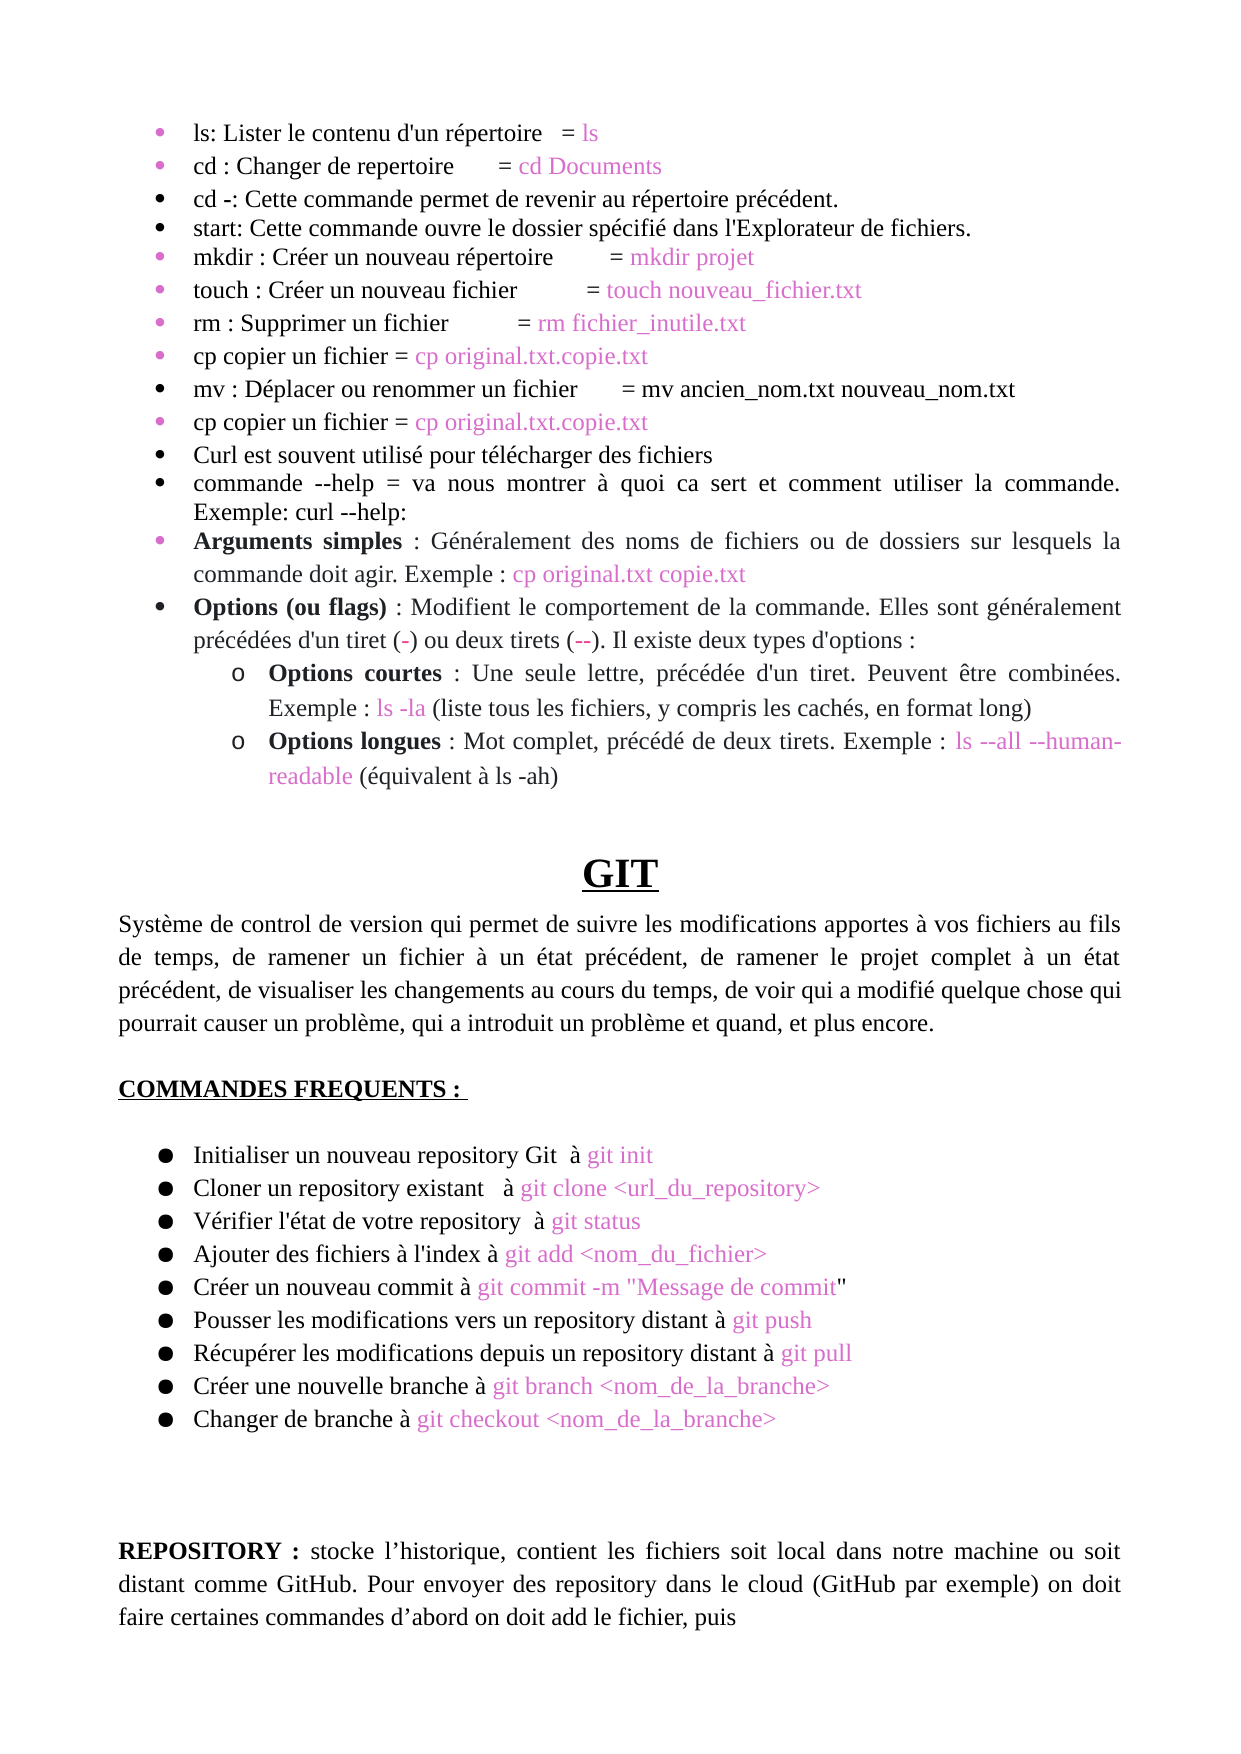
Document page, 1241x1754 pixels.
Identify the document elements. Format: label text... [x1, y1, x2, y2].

list start: Cette commande ouvre le dossier spécifié dans l'Explorateur de fichiers. [156, 213, 1122, 242]
list Changer de branche à git checkout <nom_de_la_branche> [156, 1404, 1122, 1433]
list Cloner un repository existant à git clone <url_du_repository> [156, 1173, 1122, 1202]
list Options longues : Mot complet, précédé de deux tirets. Exemple : ls --all --human-readable (équivalent à ls -ah) [231, 726, 1122, 790]
list cd : Changer de repertoire = cd Documents [156, 151, 1122, 180]
list cd -: Cette commande permet de revenir au répertoire précédent. [156, 184, 1122, 213]
list Options (ou flags) : Modifient le comportement de la commande. Elles sont généralement précédées d'un tiret (-) ou deux tirets (--). Il existe deux types d'options : [156, 592, 1122, 654]
list Récupérer les modifications depuis un repository distant à git pull [156, 1338, 1122, 1367]
list Pousser les modifications vers un repository distant à git push [156, 1305, 1122, 1334]
list cp copier un fichier = cp original.txt.copie.txt [156, 341, 1122, 369]
subtitle GIT [118, 848, 1122, 896]
text Système de control de version qui permet de suivre les modifications apportes à vos fichiers au fils de temps, de ramener un fichier à un état précédent, de ramener le projet complet à un état précédent, de visualiser les changements au cours du temps, de voir qui a modifié quelque chose qui pourrait causer un problème, qui a introduit un problème et quand, et plus encore. [118, 909, 1122, 1036]
list Options courtes : Une seule lettre, précédée d'un tiret. Peuvent être combinées. Exemple : ls -la (liste tous les fichiers, y compris les cachés, en format long) [231, 658, 1122, 722]
list mv : Déplacer ou renommer un fichier = mv ancien_nom.txt nouveau_nom.txt [156, 374, 1122, 402]
text REPOSITORY : stocke l’historique, contient les fichiers soit local dans notre machine ou soit distant comme GitHub. Pour envoyer des repository dans le cloud (GitHub par exemple) on doit faire certaines commandes d’abord on doit add le fichier, puis [118, 1536, 1122, 1631]
list cp copier un fichier = cp original.txt.copie.txt [156, 407, 1122, 436]
list ls: Lister le contenu d'un répertoire = ls [156, 118, 1122, 147]
list rm : Supprimer un fichier = rm fichier_inutile.txt [156, 308, 1122, 336]
list mkdir : Créer un nouveau répertoire = mkdir projet [156, 242, 1122, 270]
list Curl est souvent utilisé pour télécharger des fichiers [156, 440, 1122, 468]
list Ajouter des fichiers à l'index à git add <nom_du_fichier> [156, 1239, 1122, 1268]
list touch : Créer un nouveau fichier = touch nouveau_fichier.txt [156, 275, 1122, 303]
list Initialiser un nouveau repository Git à git init [156, 1140, 1122, 1168]
list commande --help = va nous montrer à quoi ca sert et comment utiliser la commande. Exemple: curl --help: [156, 468, 1122, 526]
list Arguments simples : Généralement des noms de fichiers ou de dossiers sur lesquels la commande doit agir. Exemple : cp original.txt copie.txt [156, 526, 1122, 588]
list Créer un nouveau commit à git commit -m "Message de commit" [156, 1272, 1122, 1301]
list Créer une nouvelle branche à git branch <nom_de_la_branche> [156, 1371, 1122, 1400]
text COMMANDES FREQUENTS : [118, 1074, 1122, 1102]
list Vérifier l'état de votre repository à git status [156, 1206, 1122, 1234]
